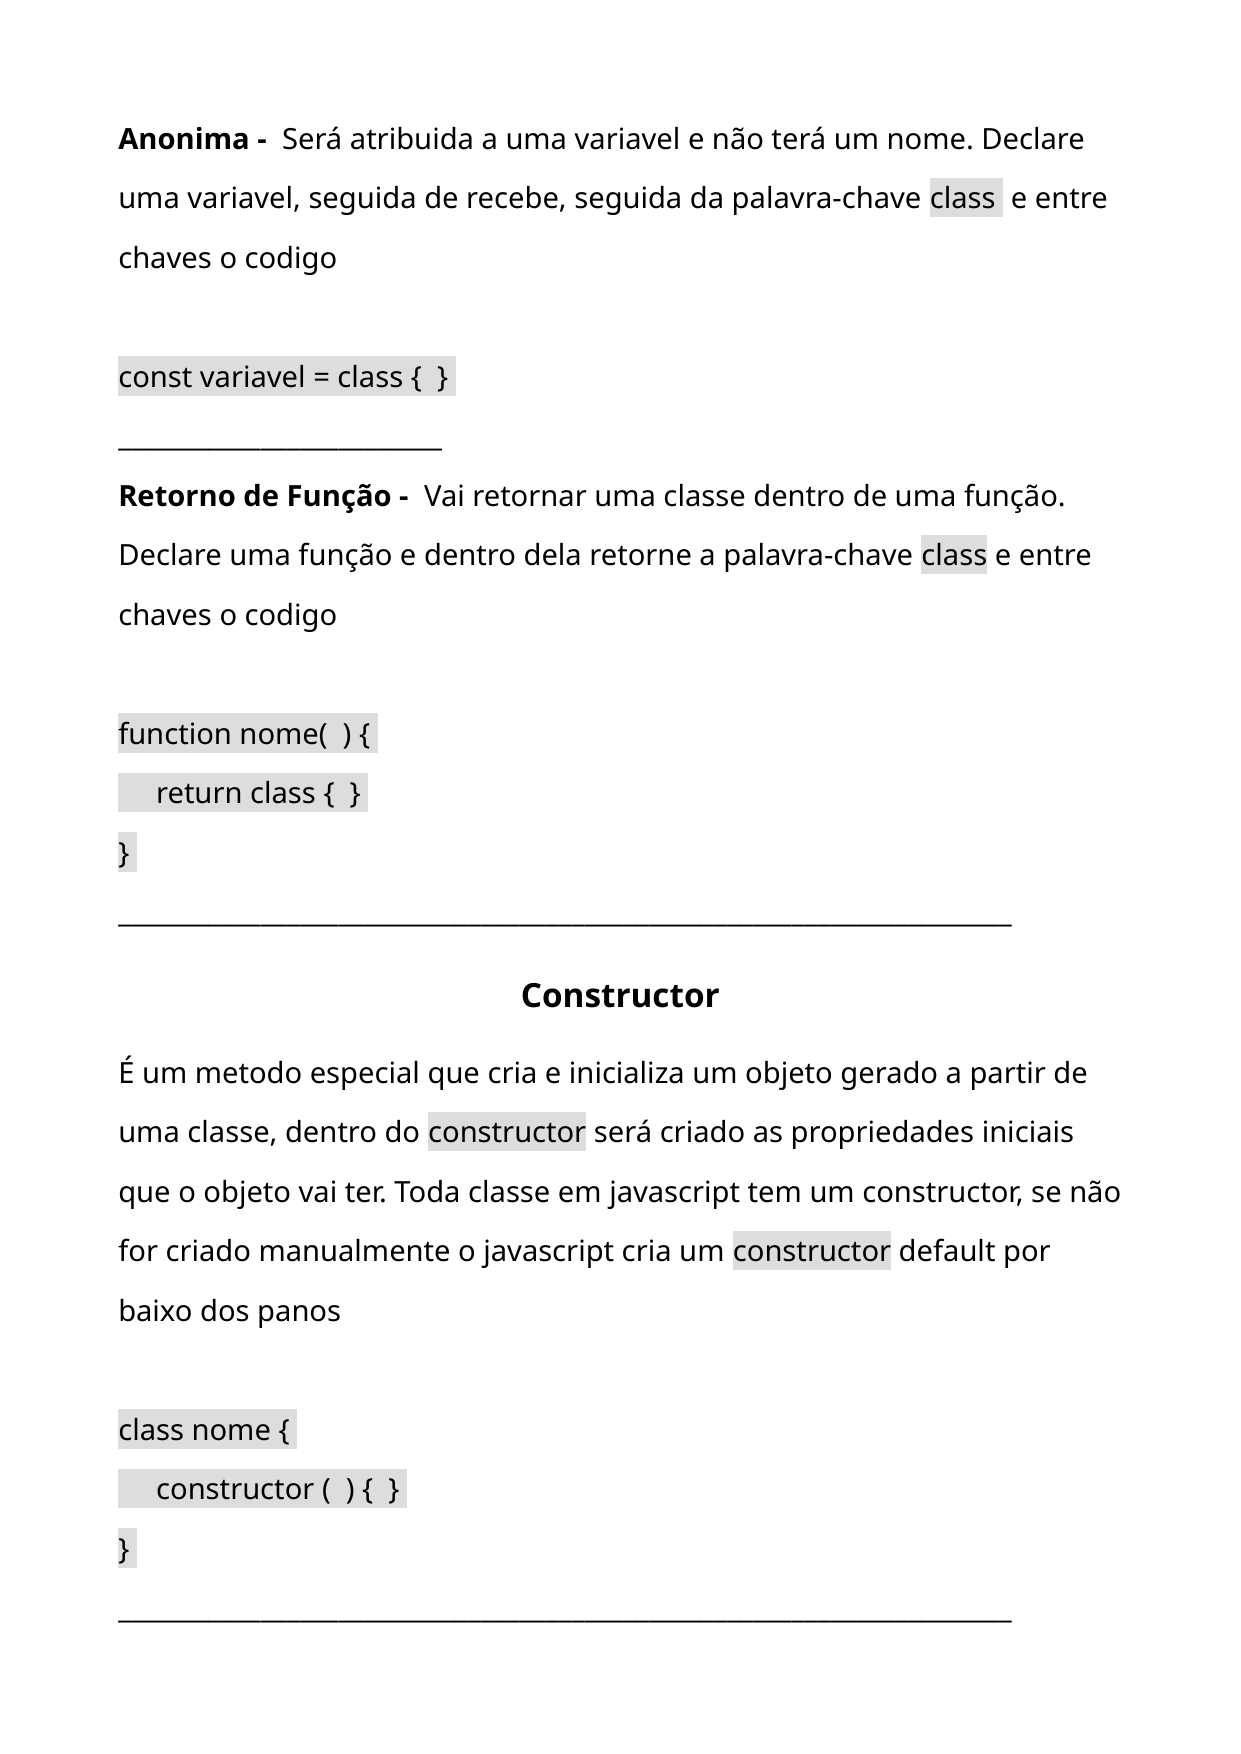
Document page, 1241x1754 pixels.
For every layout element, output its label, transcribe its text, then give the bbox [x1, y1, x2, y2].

text return class { } [118, 772, 1122, 812]
text } [118, 1528, 1122, 1568]
text _____________________________________________________________________ [118, 1588, 1122, 1627]
text const variavel = class { } [118, 356, 1122, 396]
text } [118, 832, 1122, 872]
text É um metodo especial que cria e inicializa um objeto gerado a partir de uma classe, dentro do constructor será criado as propriedades iniciais que o objeto vai ter. Toda classe em javascript tem um constructor, se não for criado manualmente o javascript cria um constructor default por baixo dos panos [118, 1052, 1122, 1330]
text Anonima - Será atribuida a uma variavel e não terá um nome. Declare uma variavel, seguida de recebe, seguida da palavra-chave class e entre chaves o codigo [118, 118, 1122, 277]
text _____________________________________________________________________ [118, 891, 1122, 931]
text _________________________ [118, 416, 1122, 455]
text function nome( ) { [118, 713, 1122, 753]
text class nome { [118, 1409, 1122, 1449]
text constructor ( ) { } [118, 1469, 1122, 1508]
subtitle Constructor [118, 972, 1122, 1017]
text Retorno de Função - Vai retornar uma classe dentro de uma função. Declare uma função e dentro dela retorne a palavra-chave class e entre chaves o codigo [118, 475, 1122, 634]
